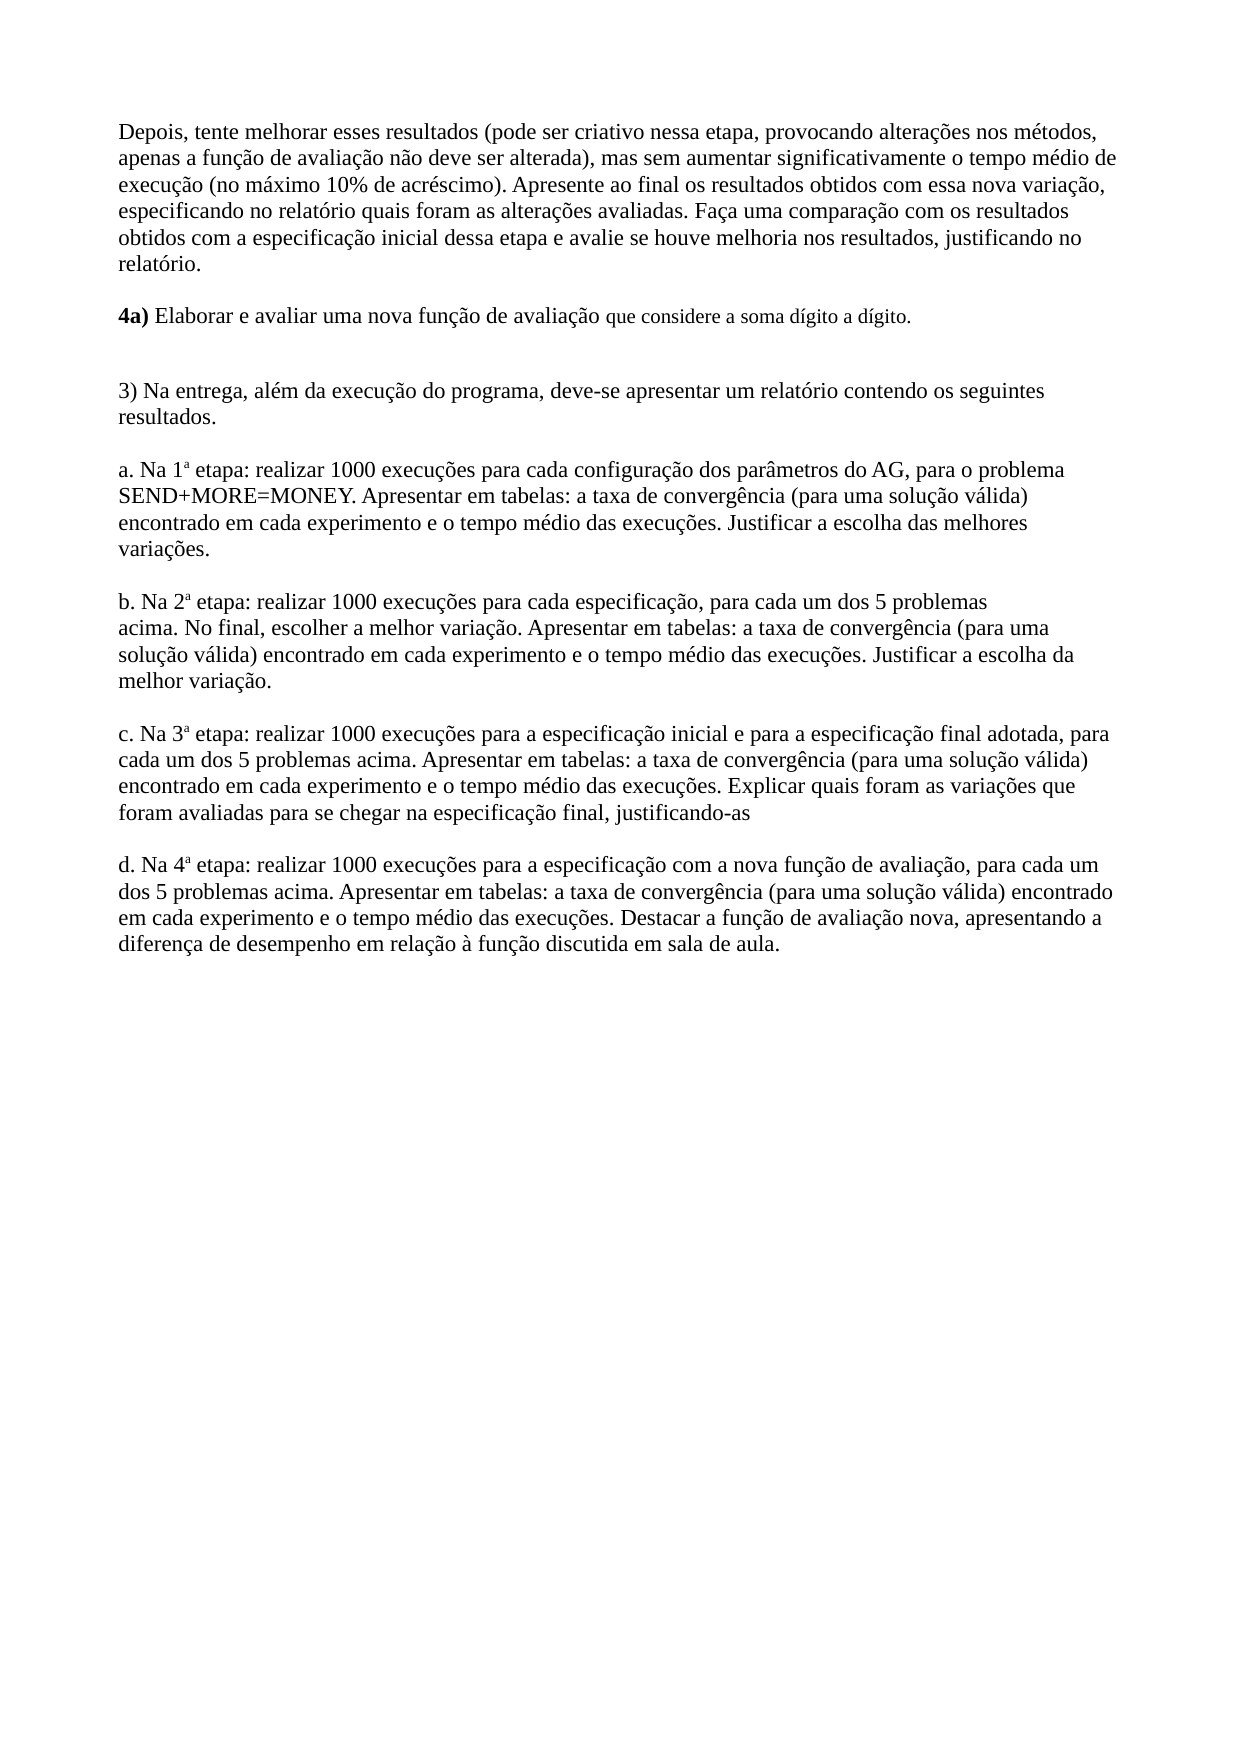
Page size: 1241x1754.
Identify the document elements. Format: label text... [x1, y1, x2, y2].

text Depois, tente melhorar esses resultados (pode ser criativo nessa etapa, provocando alterações nos métodos, apenas a função de avaliação não deve ser alterada), mas sem aumentar significativamente o tempo médio de execução (no máximo 10% de acréscimo). Apresente ao final os resultados obtidos com essa nova variação, especificando no relatório quais foram as alterações avaliadas. Faça uma comparação com os resultados obtidos com a especificação inicial dessa etapa e avalie se houve melhoria nos resultados, justificando no relatório. [118, 118, 1122, 276]
text c. Na 3a etapa: realizar 1000 execuções para a especificação inicial e para a especificação final adotada, para cada um dos 5 problemas acima. Apresentar em tabelas: a taxa de convergência (para uma solução válida) encontrado em cada experimento e o tempo médio das execuções. Explicar quais foram as variações que foram avaliadas para se chegar na especificação final, justificando-as [118, 720, 1122, 825]
text b. Na 2a etapa: realizar 1000 execuções para cada especificação, para cada um dos 5 problemas [118, 588, 1122, 614]
text d. Na 4a etapa: realizar 1000 execuções para a especificação com a nova função de avaliação, para cada um dos 5 problemas acima. Apresentar em tabelas: a taxa de convergência (para uma solução válida) encontrado em cada experimento e o tempo médio das execuções. Destacar a função de avaliação nova, apresentando a diferença de desempenho em relação à função discutida em sala de aula. [118, 851, 1122, 957]
text 4a) Elaborar e avaliar uma nova função de avaliação que considere a soma dígito a dígito. [118, 303, 1122, 329]
text a. Na 1a etapa: realizar 1000 execuções para cada configuração dos parâmetros do AG, para o problema SEND+MORE=MONEY. Apresentar em tabelas: a taxa de convergência (para uma solução válida) encontrado em cada experimento e o tempo médio das execuções. Justificar a escolha das melhores variações. [118, 456, 1122, 562]
text 3) Na entrega, além da execução do programa, deve-se apresentar um relatório contendo os seguintes resultados. [118, 377, 1122, 430]
text acima. No final, escolher a melhor variação. Apresentar em tabelas: a taxa de convergência (para uma solução válida) encontrado em cada experimento e o tempo médio das execuções. Justificar a escolha da melhor variação. [118, 614, 1122, 693]
